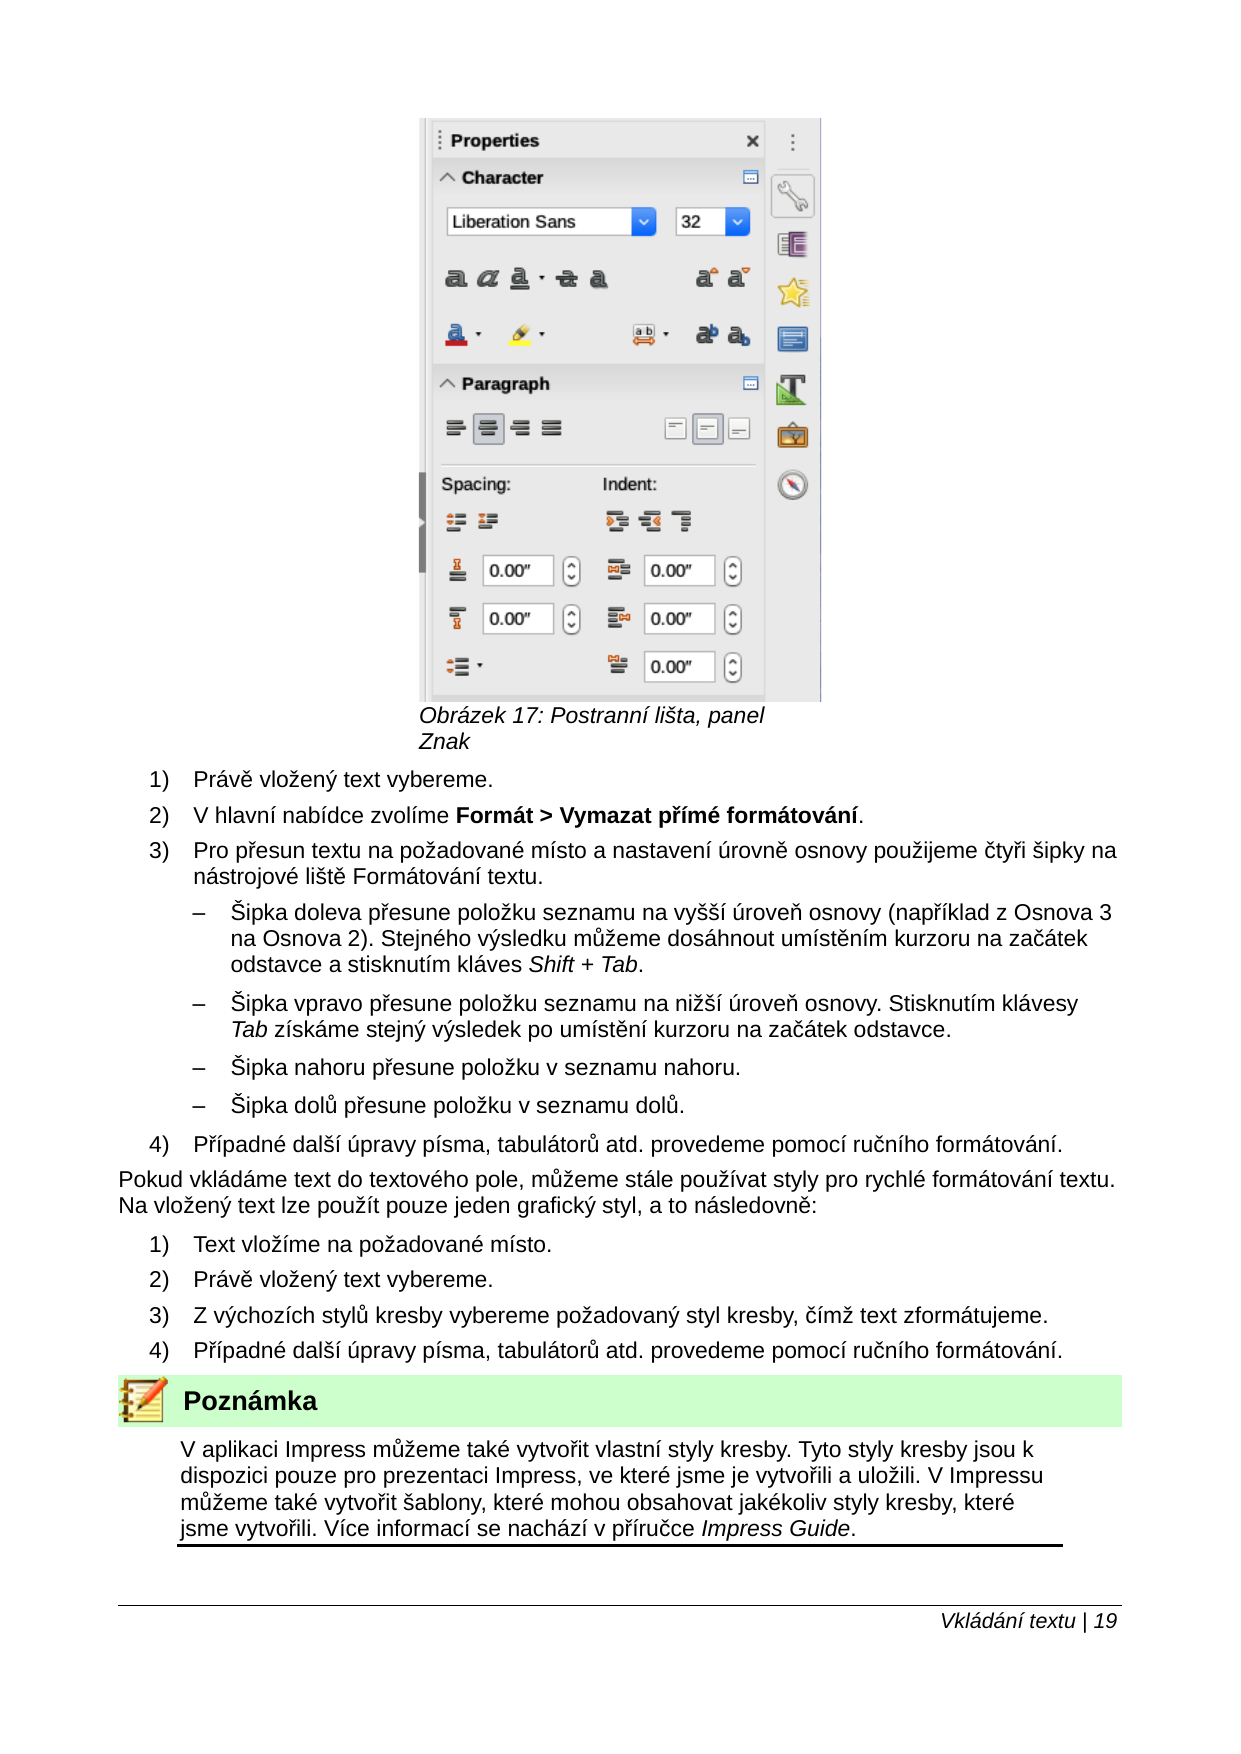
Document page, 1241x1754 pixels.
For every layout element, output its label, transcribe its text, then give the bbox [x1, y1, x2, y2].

list Z výchozích stylů kresby vybereme požadovaný styl kresby, čímž text zformátujeme. [169, 1302, 1122, 1328]
list Šipka dolů přesune položku v seznamu dolů. [192, 1092, 1122, 1119]
list Text vložíme na požadované místo. [169, 1231, 1122, 1258]
list Šipka vpravo přesune položku seznamu na nižší úroveň osnovy. Stisknutím klávesy Tab získáme stejný výsledek po umístění kurzoru na začátek odstavce. [192, 989, 1122, 1042]
text Obrázek 17: Postranní lišta, panel Znak [419, 702, 821, 754]
list Případné další úpravy písma, tabulátorů atd. provedeme pomocí ručního formátování. [169, 1131, 1134, 1157]
list Případné další úpravy písma, tabulátorů atd. provedeme pomocí ručního formátování. [169, 1337, 1134, 1363]
list Právě vložený text vybereme. [169, 766, 1122, 793]
list Pro přesun textu na požadované místo a nastavení úrovně osnovy použijeme čtyři šipky na nástrojové liště Formátování textu. [169, 837, 1122, 889]
list V hlavní nabídce zvolíme Formát > Vymazat přímé formátování. [169, 802, 1122, 828]
text V aplikaci Impress můžeme také vytvořit vlastní styly kresby. Tyto styly kresby jsou k dispozici pouze pro prezentaci Impress, ve které jsme je vytvořili a uložili. V Impressu můžeme také vytvořit šablony, které mohou obsahovat jakékoliv styly kresby, které jsme vytvořili. Více informací se nachází v příručce Impress Guide. [177, 1433, 1063, 1544]
list Šipka doleva přesune položku seznamu na vyšší úroveň osnovy (například z Osnova 3 na Osnova 2). Stejného výsledku můžeme dosáhnout umístěním kurzoru na začátek odstavce a stisknutím kláves Shift + Tab. [192, 898, 1122, 977]
picture [418, 118, 822, 702]
list Pokud vkládáme text do textového pole, můžeme stále používat styly pro rychlé formátování textu. Na vložený text lze použít pouze jeden grafický styl, a to následovně: [118, 1166, 1122, 1219]
picture [119, 1375, 170, 1426]
list Šipka nahoru přesune položku v seznamu nahoru. [192, 1054, 1122, 1081]
list Právě vložený text vybereme. [169, 1266, 1122, 1293]
subtitle Poznámka [118, 1375, 1122, 1427]
